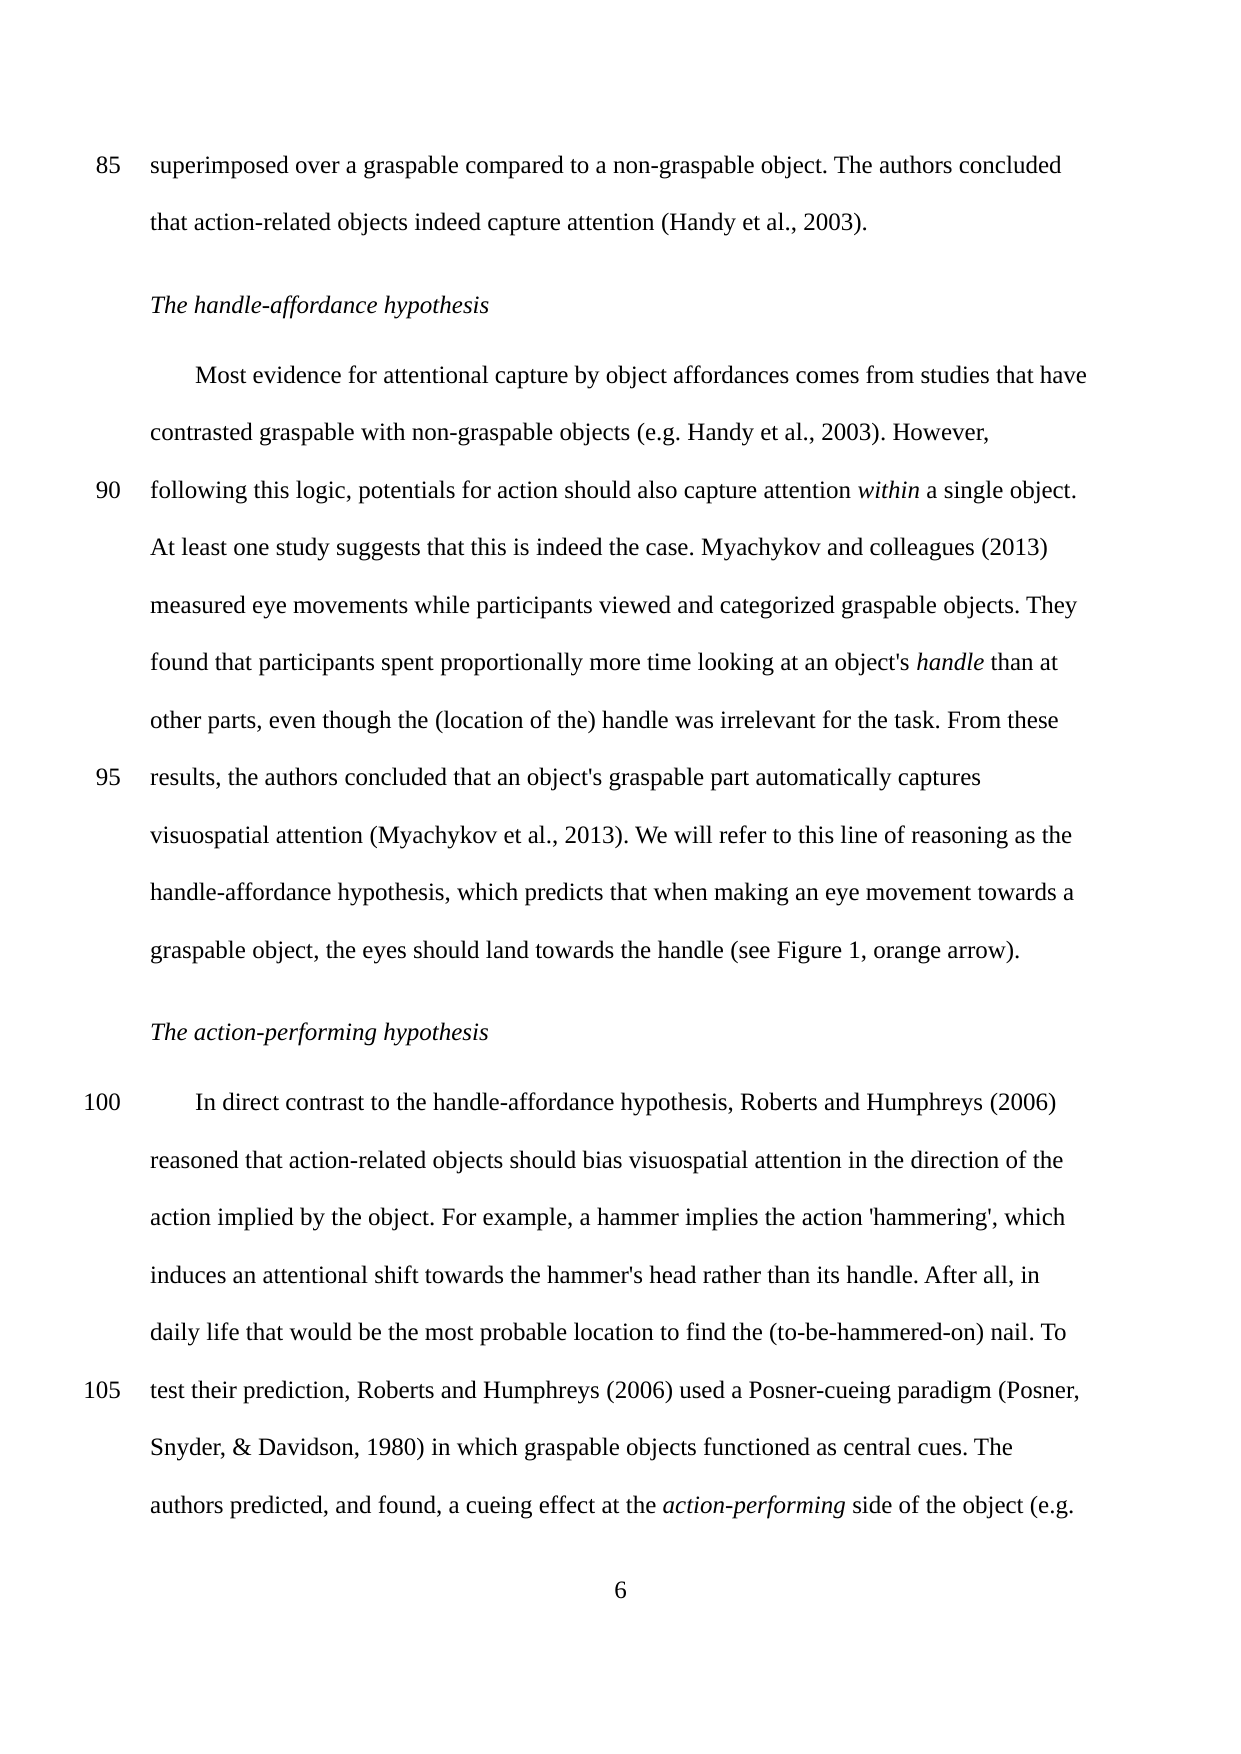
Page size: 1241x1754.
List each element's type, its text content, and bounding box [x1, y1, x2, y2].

text superimposed over a graspable compared to a non-graspable object. The authors concluded that action-related objects indeed capture attention (Handy et al., 2003). [150, 150, 1091, 236]
text In direct contrast to the handle-affordance hypothesis, Roberts and Humphreys (2006) reasoned that action-related objects should bias visuospatial attention in the direction of the action implied by the object. For example, a hammer implies the action 'hammering', which induces an attentional shift towards the hammer's head rather than its handle. After all, in daily life that would be the most probable location to find the (to-be-hammered-on) nail. To test their prediction, Roberts and Humphreys (2006) used a Posner-cueing paradigm (Posner, Snyder, & Davidson, 1980) in which graspable objects functioned as central cues. The authors predicted, and found, a cueing effect at the action-performing side of the object (e.g. [150, 1087, 1091, 1519]
text Most evidence for attentional capture by object affordances comes from studies that have contrasted graspable with non-graspable objects (e.g. Handy et al., 2003). However, following this logic, potentials for action should also capture attention within a single object. At least one study suggests that this is indeed the case. Myachykov and colleagues (2013) measured eye movements while participants viewed and categorized graspable objects. They found that participants spent proportionally more time looking at an object's handle than at other parts, even though the (location of the) handle was irrelevant for the task. From these results, the authors concluded that an object's graspable part automatically captures visuospatial attention (Myachykov et al., 2013). We will refer to this line of reasoning as the handle-affordance hypothesis, which predicts that when making an eye movement towards a graspable object, the eyes should land towards the handle (see Figure 1, orange arrow). [150, 360, 1091, 964]
subtitle The action-performing hypothesis [150, 1017, 1091, 1046]
subtitle The handle-affordance hypothesis [150, 290, 1091, 319]
